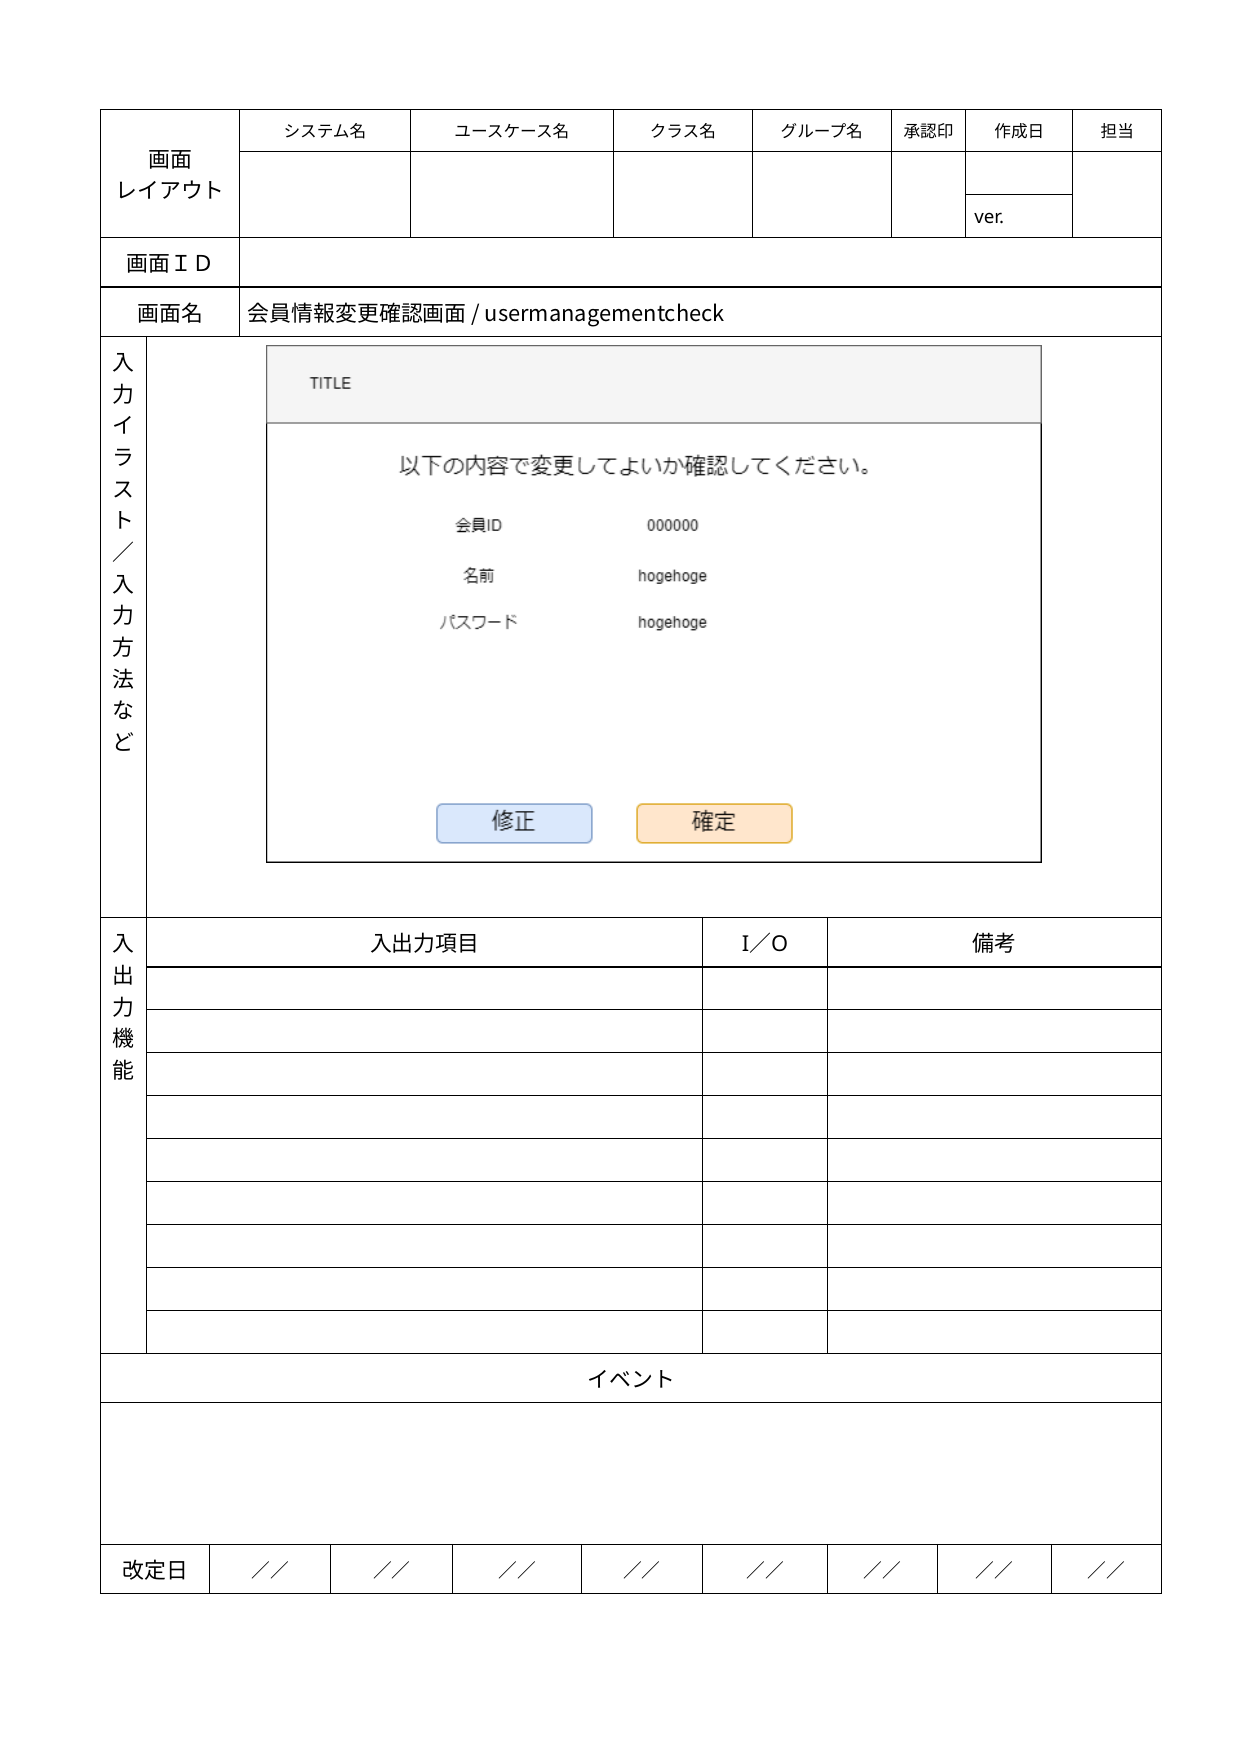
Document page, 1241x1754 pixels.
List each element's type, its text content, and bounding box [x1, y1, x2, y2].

table_cell [240, 238, 1161, 286]
table_cell [828, 1182, 1161, 1224]
table_cell [147, 1225, 702, 1267]
table_cell ／／ [453, 1545, 581, 1593]
table_cell [147, 1268, 702, 1310]
table_cell [703, 1311, 827, 1353]
table_cell 入出力機能 [101, 918, 146, 1353]
table_cell [828, 1053, 1161, 1095]
picture [266, 345, 1042, 863]
table_cell [828, 1225, 1161, 1267]
table_cell [101, 1403, 1161, 1544]
table_cell [703, 1053, 827, 1095]
table_cell [828, 1010, 1161, 1052]
table_cell 入出力項目 [147, 918, 702, 966]
table_cell [614, 152, 752, 237]
table_cell [828, 1096, 1161, 1138]
table_cell ／／ [1052, 1545, 1161, 1593]
table_cell ／／ [828, 1545, 937, 1593]
table_cell 改定日 [101, 1545, 209, 1593]
table_cell 画面ＩＤ [101, 238, 239, 286]
table_cell [703, 1096, 827, 1138]
table_cell 備考 [828, 918, 1161, 966]
table_cell [147, 1010, 702, 1052]
table_cell [147, 1311, 702, 1353]
table_cell ／／ [582, 1545, 702, 1593]
table_cell [147, 1139, 702, 1181]
table_header ユースケース名 [411, 110, 613, 151]
table_cell ver. [966, 195, 1072, 237]
table_cell [703, 1182, 827, 1224]
table_cell [828, 1139, 1161, 1181]
table_cell [147, 1182, 702, 1224]
table_cell [753, 152, 891, 237]
table_cell ／／ [703, 1545, 827, 1593]
table_cell [147, 1096, 702, 1138]
table_cell I／O [703, 918, 827, 966]
table_cell [892, 152, 965, 237]
table_cell ／／ [938, 1545, 1051, 1593]
table_cell [703, 1010, 827, 1052]
table_header グループ名 [753, 110, 891, 151]
table_cell [147, 337, 1161, 917]
table_cell イベント [101, 1354, 1161, 1402]
table_header 画面 レイアウト [101, 110, 239, 237]
table_cell [703, 968, 827, 1009]
table_cell [703, 1139, 827, 1181]
table_cell 画面名 [101, 288, 239, 336]
table_cell [703, 1225, 827, 1267]
table_cell [1073, 152, 1161, 237]
table_cell [147, 968, 702, 1009]
table_cell [147, 1053, 702, 1095]
table_cell ／／ [331, 1545, 452, 1593]
table_cell [411, 152, 613, 237]
table_header クラス名 [614, 110, 752, 151]
table_cell [828, 1311, 1161, 1353]
table_cell ／／ [210, 1545, 330, 1593]
table_cell 入力イラスト／入力方法など [101, 337, 146, 917]
table_cell [828, 968, 1161, 1009]
table_header 承認印 [892, 110, 965, 151]
table_cell [240, 152, 410, 237]
table_header 担当 [1073, 110, 1161, 151]
table_cell 会員情報変更確認画面 / usermanagementcheck [240, 288, 1161, 336]
table_cell [828, 1268, 1161, 1310]
table_header システム名 [240, 110, 410, 151]
table_cell [703, 1268, 827, 1310]
table_header 作成日 [966, 110, 1072, 151]
table_cell [966, 152, 1072, 194]
